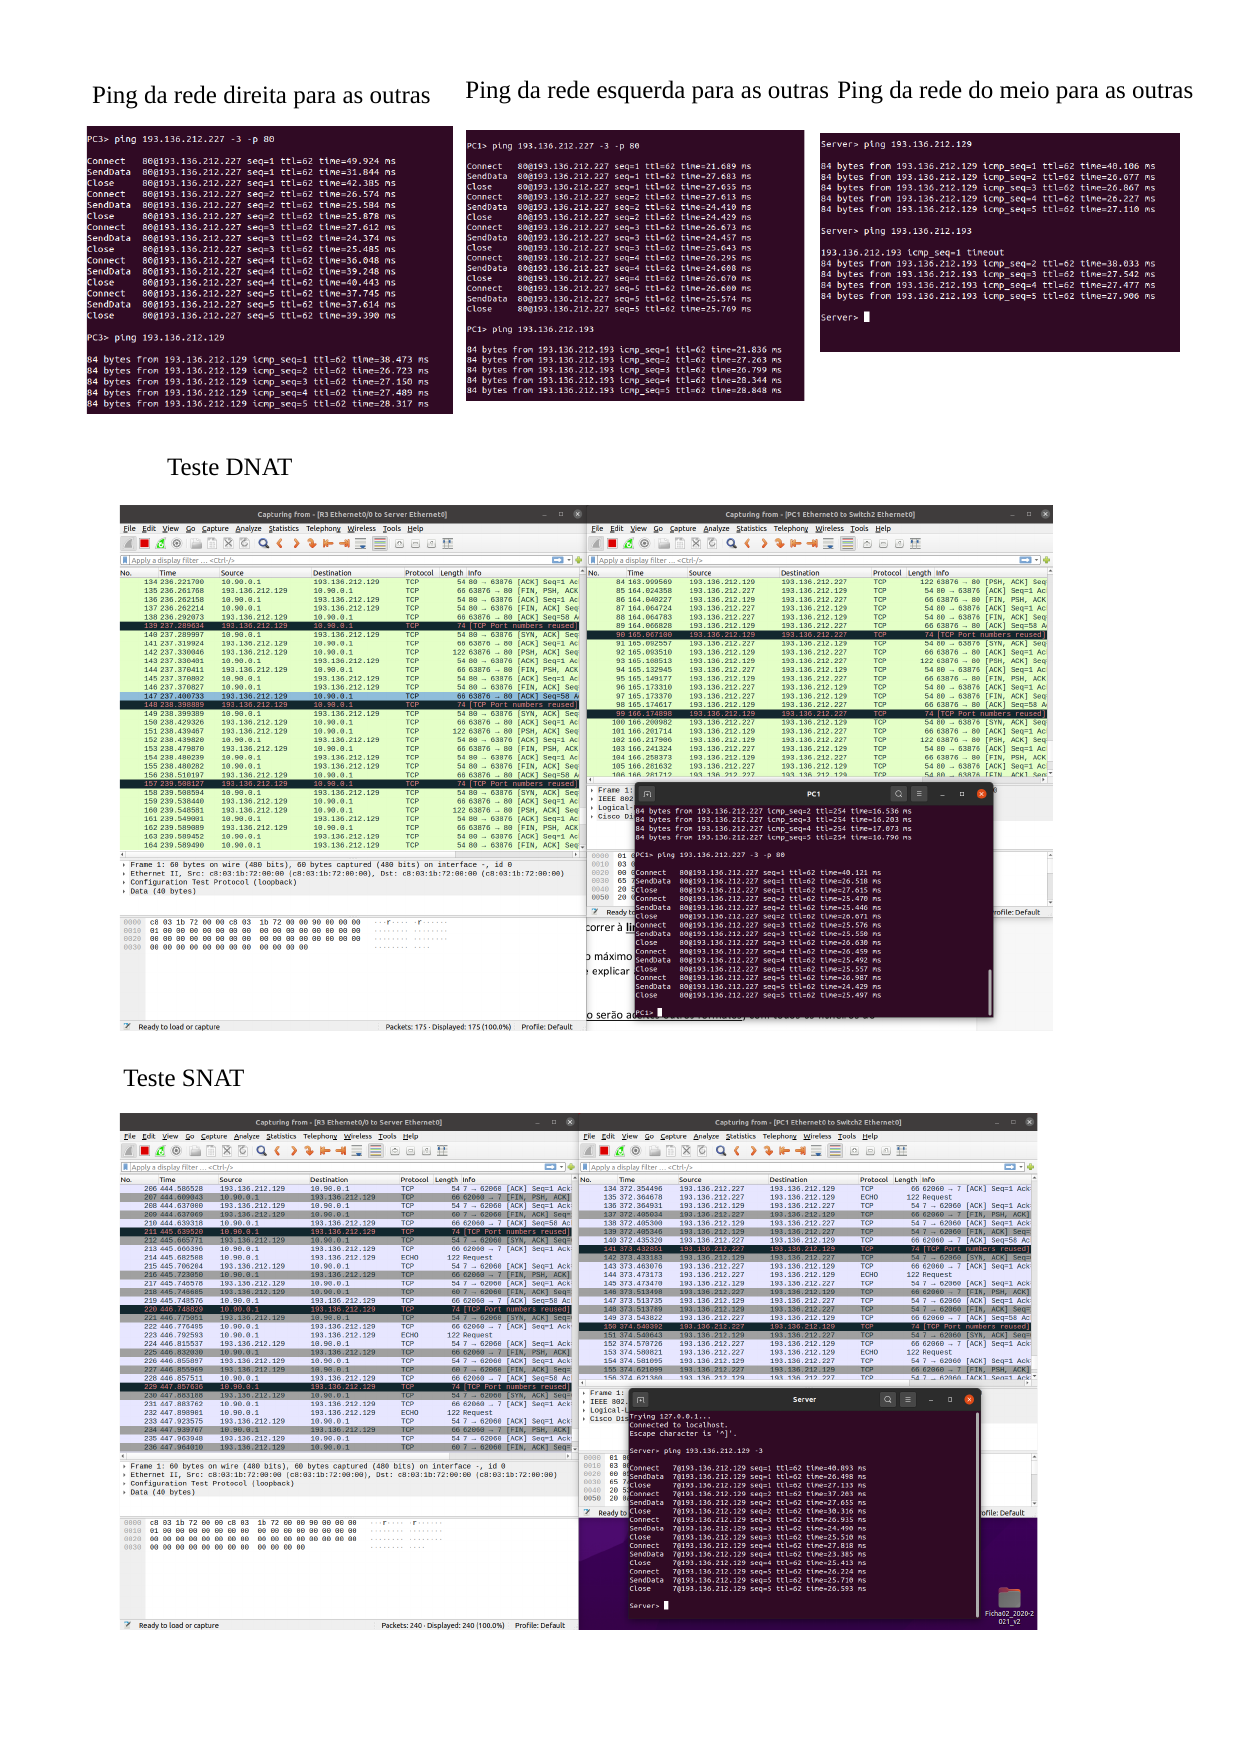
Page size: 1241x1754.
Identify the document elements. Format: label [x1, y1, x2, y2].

picture [86, 126, 453, 414]
picture [820, 133, 1180, 351]
picture [466, 130, 805, 401]
picture [119, 1113, 1038, 1630]
picture [119, 505, 1054, 1031]
